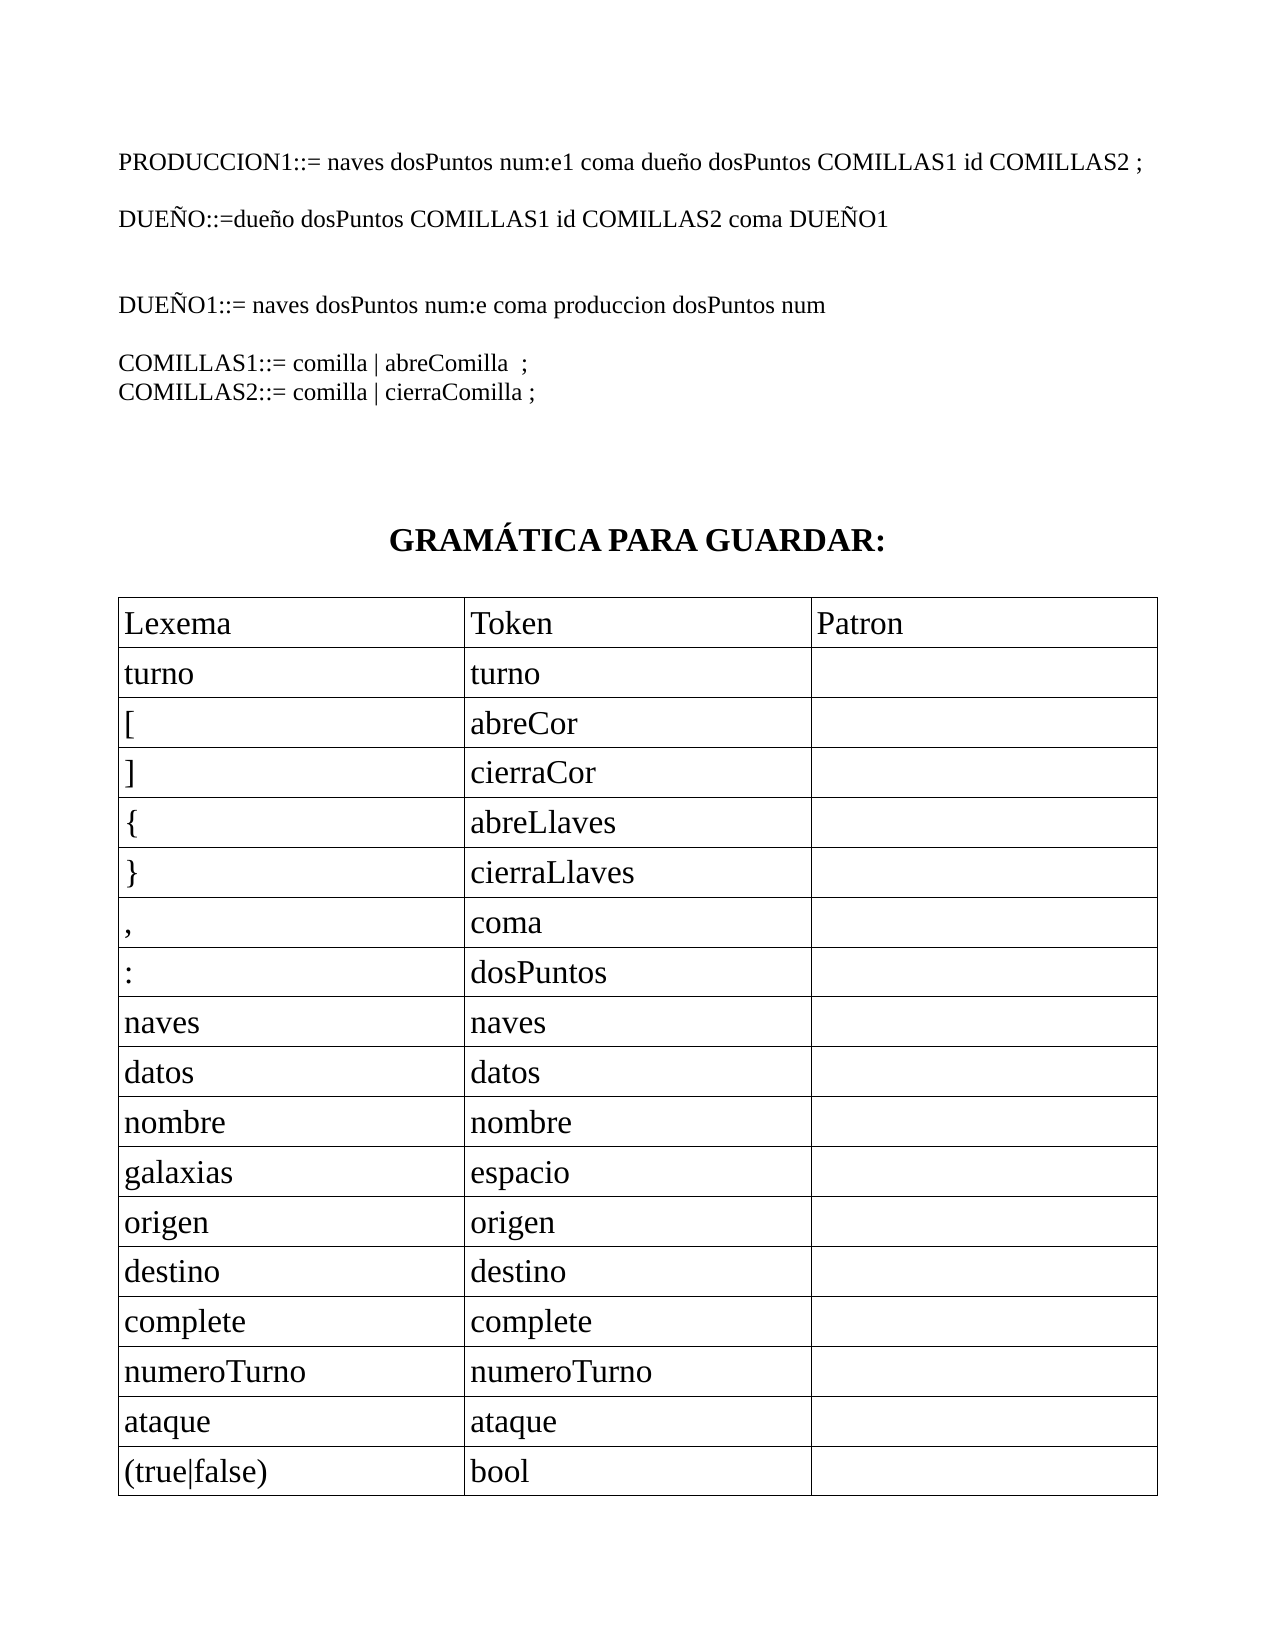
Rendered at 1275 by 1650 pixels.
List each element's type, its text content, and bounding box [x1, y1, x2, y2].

table_cell [812, 1297, 1157, 1346]
table_cell [812, 698, 1157, 747]
table_cell bool [465, 1447, 811, 1495]
table_cell cierraCor [465, 748, 811, 797]
table_cell numeroTurno [119, 1347, 464, 1396]
table_cell [812, 1097, 1157, 1146]
text DUEÑO::=dueño dosPuntos COMILLAS1 id COMILLAS2 coma DUEÑO1 [118, 204, 1157, 233]
table_header Lexema [119, 598, 464, 647]
table_cell datos [465, 1047, 811, 1096]
table_cell naves [119, 997, 464, 1046]
table_cell galaxias [119, 1147, 464, 1196]
table_cell [812, 948, 1157, 996]
table_cell [812, 1197, 1157, 1246]
table_cell turno [465, 648, 811, 697]
table_header Token [465, 598, 811, 647]
table_cell [812, 1347, 1157, 1396]
table_cell complete [119, 1297, 464, 1346]
table_cell [812, 748, 1157, 797]
table_cell origen [465, 1197, 811, 1246]
table_cell { [119, 798, 464, 847]
table_cell [812, 997, 1157, 1046]
table_cell naves [465, 997, 811, 1046]
table_cell [812, 1247, 1157, 1296]
table_cell , [119, 898, 464, 947]
table_cell ] [119, 748, 464, 797]
text DUEÑO1::= naves dosPuntos num:e coma produccion dosPuntos num [118, 291, 1157, 319]
table_cell destino [465, 1247, 811, 1296]
table_cell turno [119, 648, 464, 697]
text PRODUCCION1::= naves dosPuntos num:e1 coma dueño dosPuntos COMILLAS1 id COMILLAS2 ; [118, 147, 1157, 176]
table_cell abreCor [465, 698, 811, 747]
table_cell [ [119, 698, 464, 747]
table_cell : [119, 948, 464, 996]
table_cell origen [119, 1197, 464, 1246]
table_cell dosPuntos [465, 948, 811, 996]
table_cell cierraLlaves [465, 848, 811, 897]
table_cell [812, 1047, 1157, 1096]
table_cell ataque [465, 1397, 811, 1446]
table_cell complete [465, 1297, 811, 1346]
text GRAMÁTICA PARA GUARDAR: [118, 521, 1157, 559]
table_cell abreLlaves [465, 798, 811, 847]
table_cell nombre [119, 1097, 464, 1146]
table_header Patron [812, 598, 1157, 647]
table_cell numeroTurno [465, 1347, 811, 1396]
table_cell nombre [465, 1097, 811, 1146]
table_cell ataque [119, 1397, 464, 1446]
table_cell [812, 848, 1157, 897]
table_cell [812, 1447, 1157, 1495]
table_cell datos [119, 1047, 464, 1096]
table_cell [812, 798, 1157, 847]
table_cell [812, 1147, 1157, 1196]
table_cell [812, 1397, 1157, 1446]
table_cell (true|false) [119, 1447, 464, 1495]
text COMILLAS2::= comilla | cierraComilla ; [118, 377, 1157, 406]
table_cell coma [465, 898, 811, 947]
table_cell espacio [465, 1147, 811, 1196]
table_cell [812, 648, 1157, 697]
table_cell [812, 898, 1157, 947]
table_cell } [119, 848, 464, 897]
table_cell destino [119, 1247, 464, 1296]
text COMILLAS1::= comilla | abreComilla ; [118, 348, 1157, 377]
